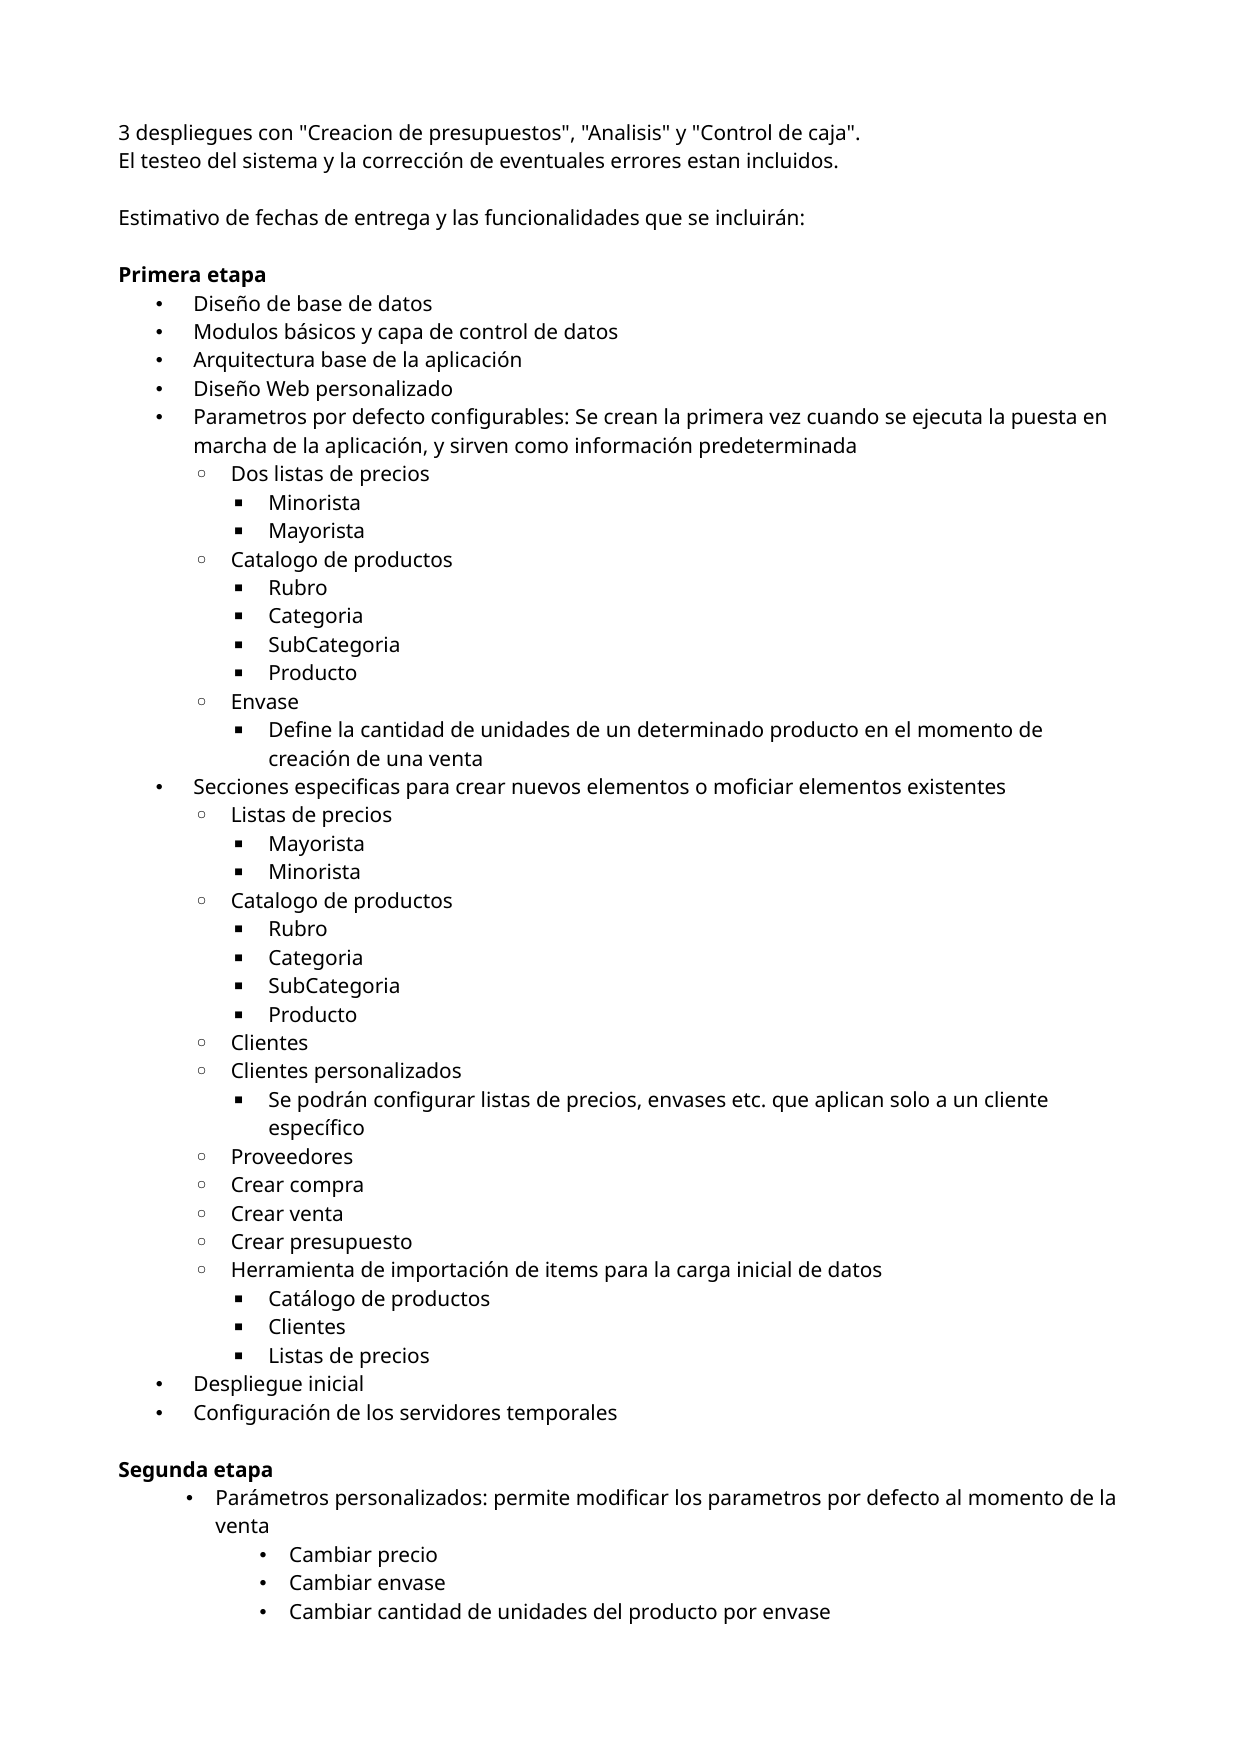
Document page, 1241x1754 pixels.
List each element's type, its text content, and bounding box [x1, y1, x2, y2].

list Crear venta [193, 1199, 1122, 1227]
list Crear presupuesto [193, 1227, 1122, 1256]
list Rubro [231, 914, 1122, 943]
list Minorista [231, 488, 1122, 516]
list Minorista [231, 857, 1122, 886]
text 3 despliegues con "Creacion de presupuestos", "Analisis" y "Control de caja". [118, 118, 1122, 147]
list Rubro [231, 573, 1122, 602]
list Mayorista [231, 829, 1122, 857]
list Parametros por defecto configurables: Se crean la primera vez cuando se ejecuta la puesta en marcha de la aplicación, y sirven como información predeterminada [156, 402, 1122, 459]
list Despliegue inicial [156, 1369, 1122, 1398]
list Catalogo de productos [193, 545, 1122, 573]
list Clientes personalizados [193, 1057, 1122, 1085]
text Segunda etapa [118, 1455, 1122, 1483]
list Cambiar envase [259, 1568, 1122, 1597]
text Estimativo de fechas de entrega y las funcionalidades que se incluirán: [118, 203, 1122, 232]
list Producto [231, 658, 1122, 687]
list Cambiar precio [259, 1540, 1122, 1568]
list Diseño Web personalizado [156, 374, 1122, 402]
list Listas de precios [193, 801, 1122, 829]
list SubCategoria [231, 630, 1122, 658]
list Crear compra [193, 1170, 1122, 1199]
list Catálogo de productos [231, 1284, 1122, 1312]
list Arquitectura base de la aplicación [156, 346, 1122, 374]
list Configuración de los servidores temporales [156, 1398, 1122, 1426]
list Modulos básicos y capa de control de datos [156, 317, 1122, 346]
text El testeo del sistema y la corrección de eventuales errores estan incluidos. [118, 147, 1122, 175]
list Secciones especificas para crear nuevos elementos o moficiar elementos existentes [156, 772, 1122, 801]
list Clientes [231, 1312, 1122, 1341]
list Define la cantidad de unidades de un determinado producto en el momento de creación de una venta [231, 715, 1122, 772]
list Parámetros personalizados: permite modificar los parametros por defecto al momento de la venta [186, 1483, 1122, 1540]
list Herramienta de importación de items para la carga inicial de datos [193, 1256, 1122, 1284]
list Listas de precios [231, 1341, 1122, 1369]
list Categoria [231, 602, 1122, 630]
list Envase [193, 687, 1122, 715]
list Categoria [231, 943, 1122, 971]
list Catalogo de productos [193, 886, 1122, 914]
list Diseño de base de datos [156, 289, 1122, 317]
list Clientes [193, 1028, 1122, 1057]
list Mayorista [231, 516, 1122, 545]
list SubCategoria [231, 971, 1122, 1000]
list Se podrán configurar listas de precios, envases etc. que aplican solo a un cliente específico [231, 1085, 1122, 1142]
list Cambiar cantidad de unidades del producto por envase [259, 1597, 1122, 1625]
list Proveedores [193, 1142, 1122, 1170]
list Producto [231, 1000, 1122, 1028]
text Primera etapa [118, 260, 1122, 289]
list Dos listas de precios [193, 459, 1122, 488]
